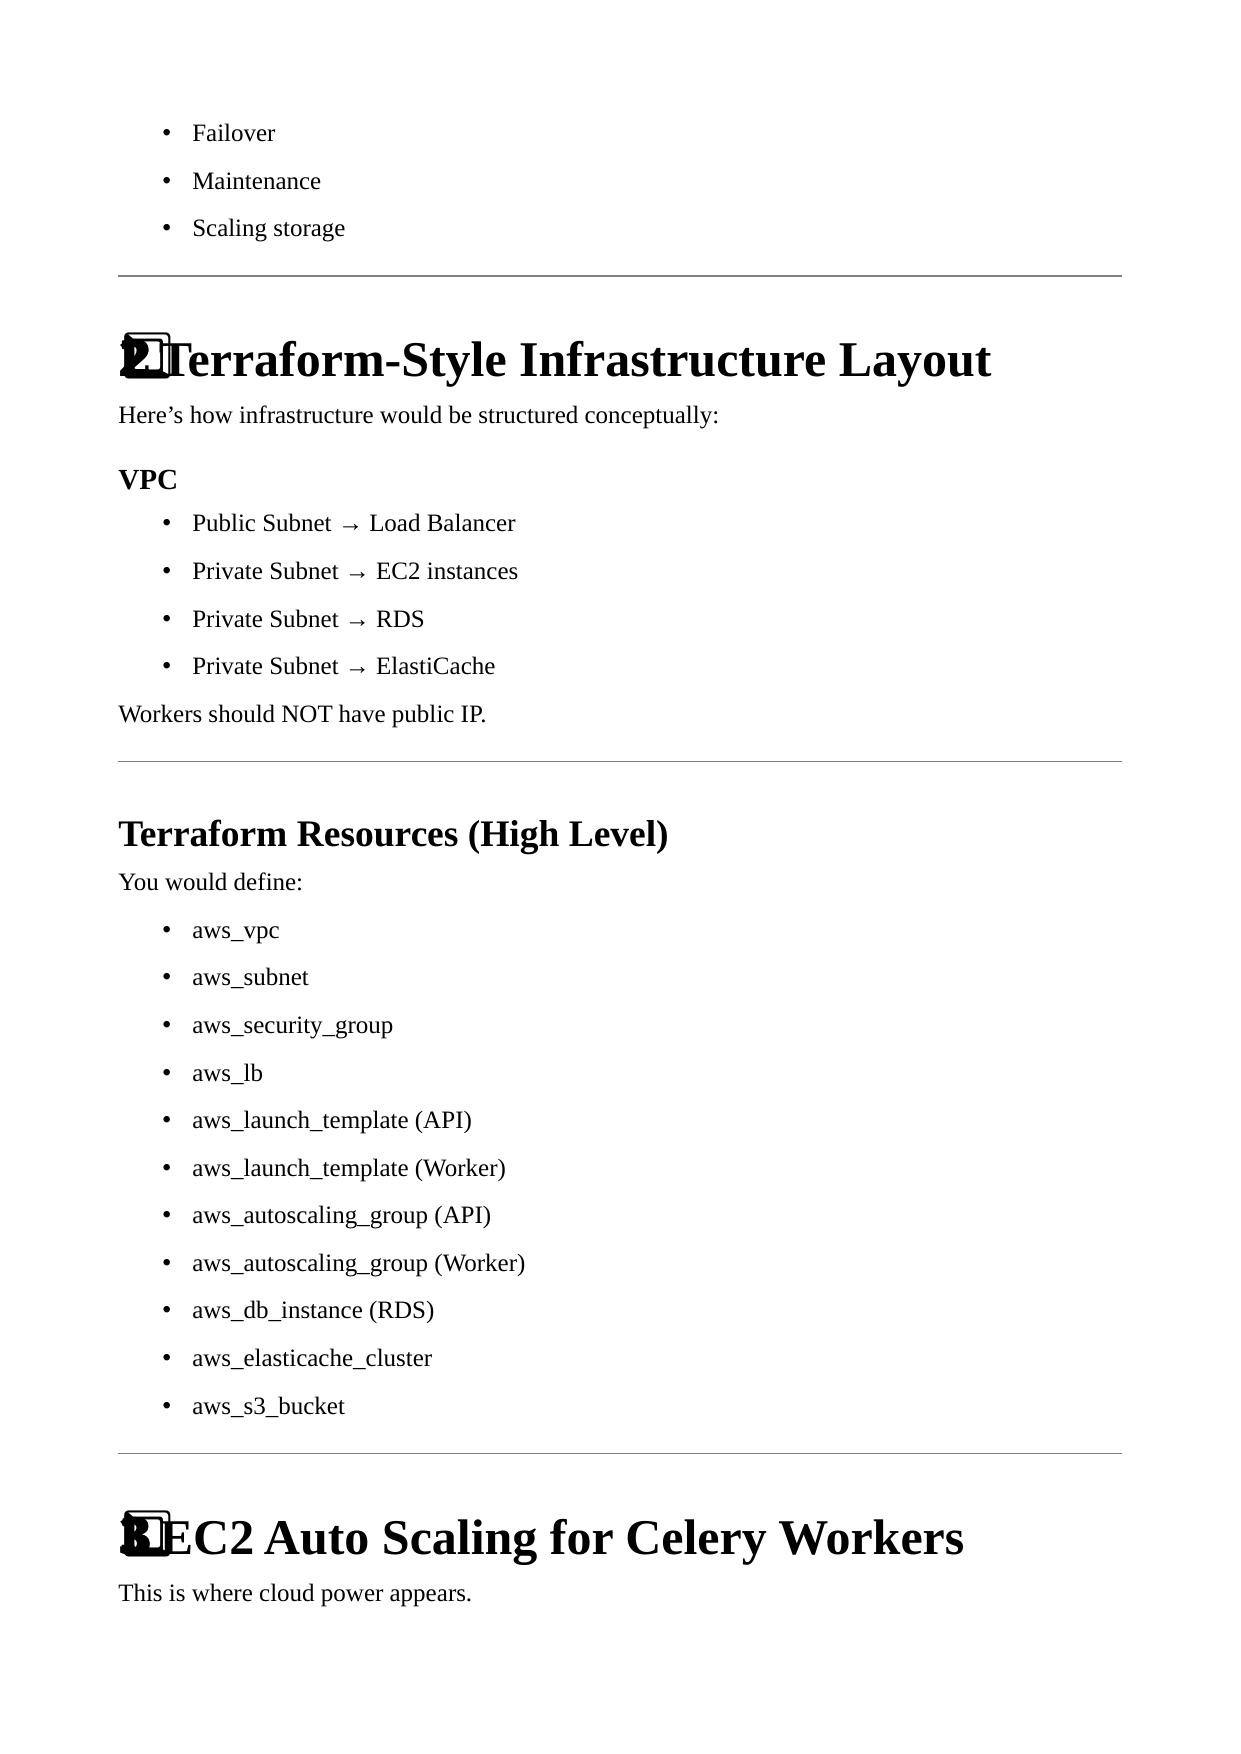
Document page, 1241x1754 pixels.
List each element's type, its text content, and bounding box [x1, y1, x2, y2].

list Private Subnet → ElastiCache [162, 651, 1122, 680]
list Failover [162, 118, 1122, 147]
list aws_s3_bucket [162, 1391, 1122, 1419]
list aws_elasticache_cluster [162, 1343, 1122, 1372]
list Private Subnet → RDS [162, 604, 1122, 632]
list Private Subnet → EC2 instances [162, 556, 1122, 585]
text Here’s how infrastructure would be structured conceptually: [118, 400, 1122, 429]
text This is where cloud power appears. [118, 1578, 1122, 1606]
list Public Subnet → Load Balancer [162, 508, 1122, 537]
subtitle 3️⃣ EC2 Auto Scaling for Celery Workers [118, 1508, 1122, 1565]
list aws_launch_template (API) [162, 1105, 1122, 1134]
list aws_launch_template (Worker) [162, 1153, 1122, 1182]
subtitle Terraform Resources (High Level) [118, 812, 1122, 855]
list Scaling storage [162, 213, 1122, 242]
list aws_db_instance (RDS) [162, 1296, 1122, 1324]
subtitle 2️⃣ Terraform-Style Infrastructure Layout [118, 330, 1122, 388]
subtitle VPC [118, 462, 1122, 496]
list aws_subnet [162, 962, 1122, 991]
text You would define: [118, 867, 1122, 896]
list aws_autoscaling_group (API) [162, 1200, 1122, 1229]
list aws_security_group [162, 1010, 1122, 1039]
list aws_vpc [162, 915, 1122, 943]
text Workers should NOT have public IP. [118, 699, 1122, 728]
list Maintenance [162, 166, 1122, 194]
list aws_autoscaling_group (Worker) [162, 1248, 1122, 1277]
list aws_lb [162, 1058, 1122, 1086]
